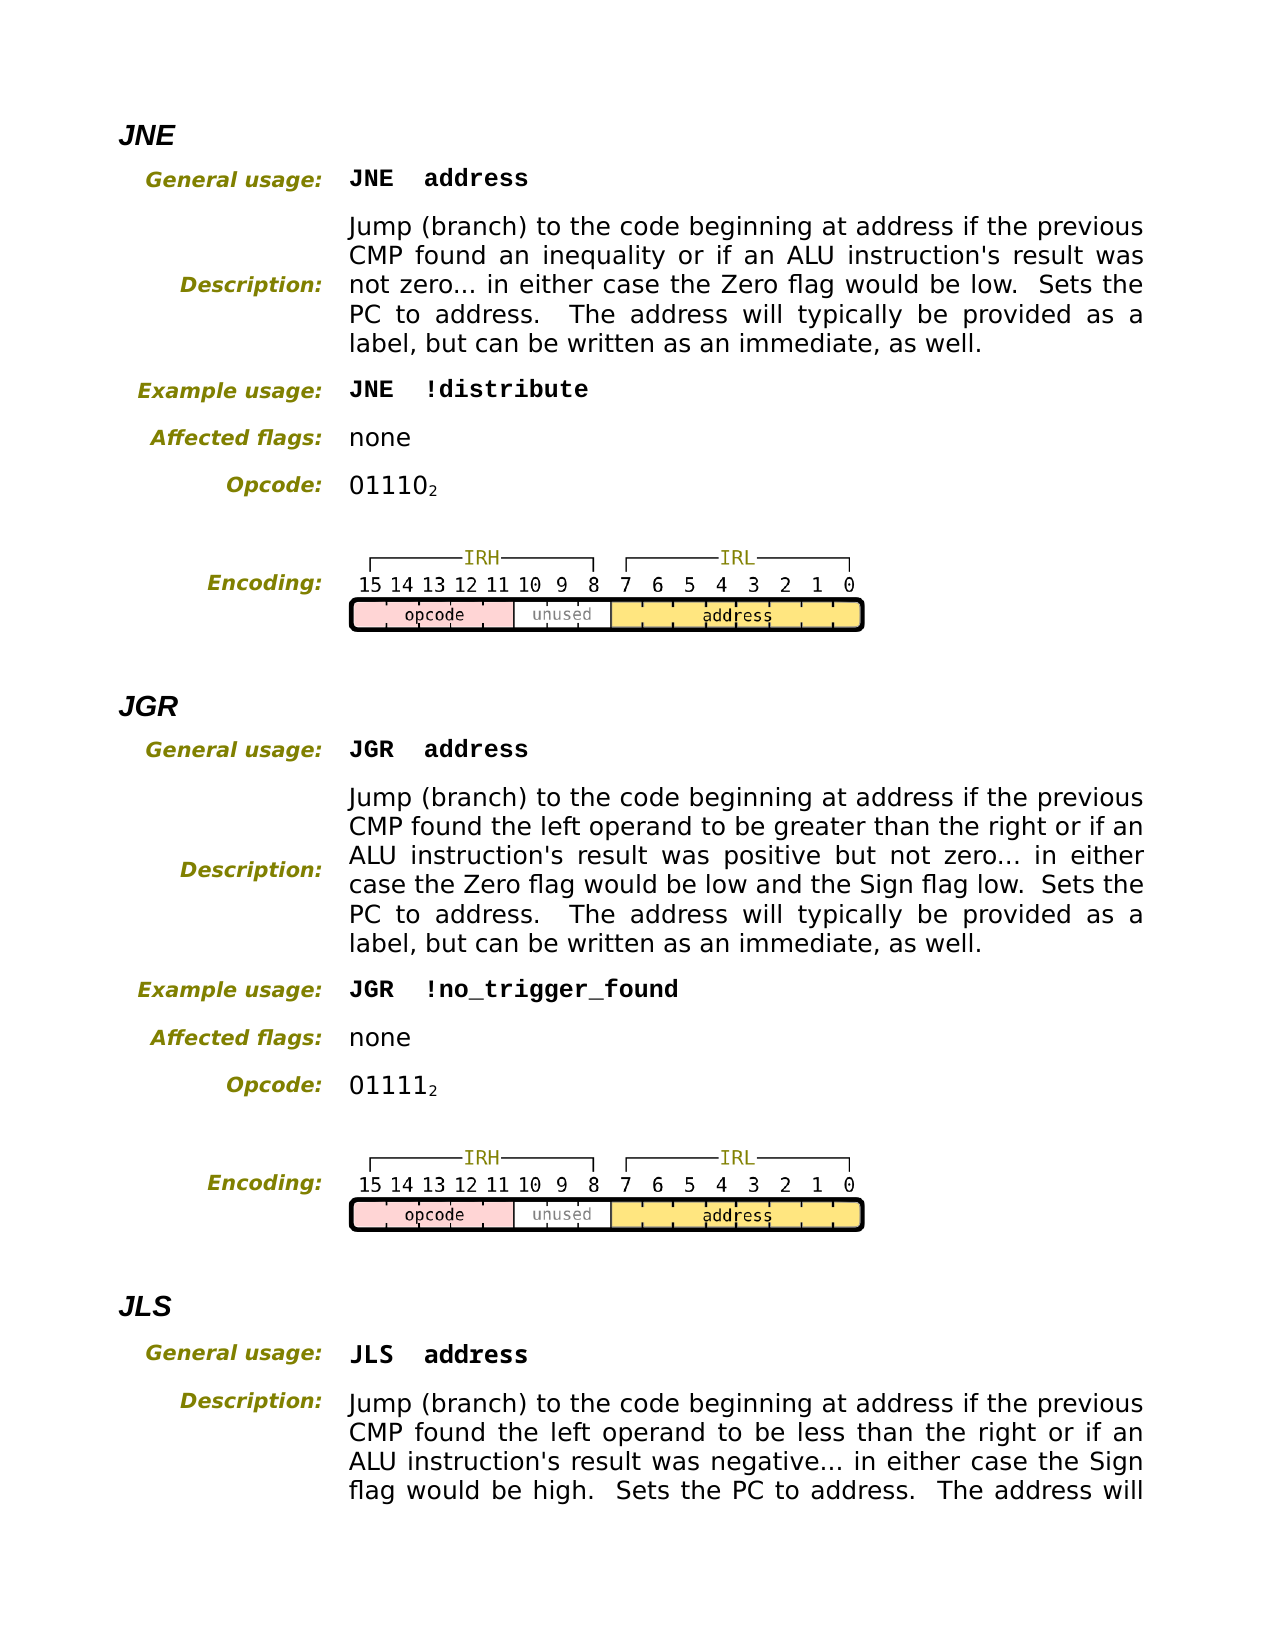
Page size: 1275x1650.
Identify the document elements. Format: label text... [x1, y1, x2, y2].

table_cell Jump (branch) to the code beginning at address if the previous CMP found the left operand to be greater than the right or if an ALU instruction's result was positive but not zero... in either case the Zero flag would be low and the Sign flag low. Sets the PC to address. The address will typically be provided as a label, but can be written as an immediate, as well. [337, 782, 1157, 975]
table_cell JNE !distribute [337, 375, 1157, 422]
table_header General usage: [118, 164, 337, 211]
table_cell Encoding: [118, 517, 337, 664]
table_cell [337, 1117, 1157, 1264]
table_cell Example usage: [118, 375, 337, 422]
table_cell Opcode: [118, 470, 337, 517]
table_cell none [337, 1022, 1157, 1069]
table_cell Description: [118, 211, 337, 375]
table_cell JGR !no_trigger_found [337, 975, 1157, 1022]
table_cell Opcode: [118, 1070, 337, 1117]
table_header General usage: [118, 735, 337, 782]
table_header JNE address [337, 164, 1157, 211]
table_header JGR address [337, 735, 1157, 782]
table_cell Description: [118, 782, 337, 975]
table_cell Example usage: [118, 975, 337, 1022]
table_cell 011102 [337, 470, 1157, 517]
table_cell Jump (branch) to the code beginning at address if the previous CMP found an inequality or if an ALU instruction's result was not zero... in either case the Zero flag would be low. Sets the PC to address. The address will typically be provided as a label, but can be written as an immediate, as well. [337, 211, 1157, 375]
subtitle JGR [118, 689, 1157, 722]
table_header General usage: [118, 1335, 337, 1387]
table_cell Affected flags: [118, 1022, 337, 1069]
table_header JLS address [337, 1335, 1157, 1387]
table_cell 011112 [337, 1070, 1157, 1117]
subtitle JNE [118, 118, 1157, 152]
table_cell [337, 517, 1157, 664]
table_cell none [337, 422, 1157, 469]
table_cell Affected flags: [118, 422, 337, 469]
table_cell Description: [118, 1387, 337, 1510]
subtitle JLS [118, 1289, 1157, 1322]
table_cell Jump (branch) to the code beginning at address if the previous CMP found the left operand to be less than the right or if an ALU instruction's result was negative... in either case the Sign flag would be high. Sets the PC to address. The address will [337, 1387, 1157, 1510]
table_cell Encoding: [118, 1117, 337, 1264]
picture [348, 548, 865, 632]
picture [348, 1148, 865, 1232]
